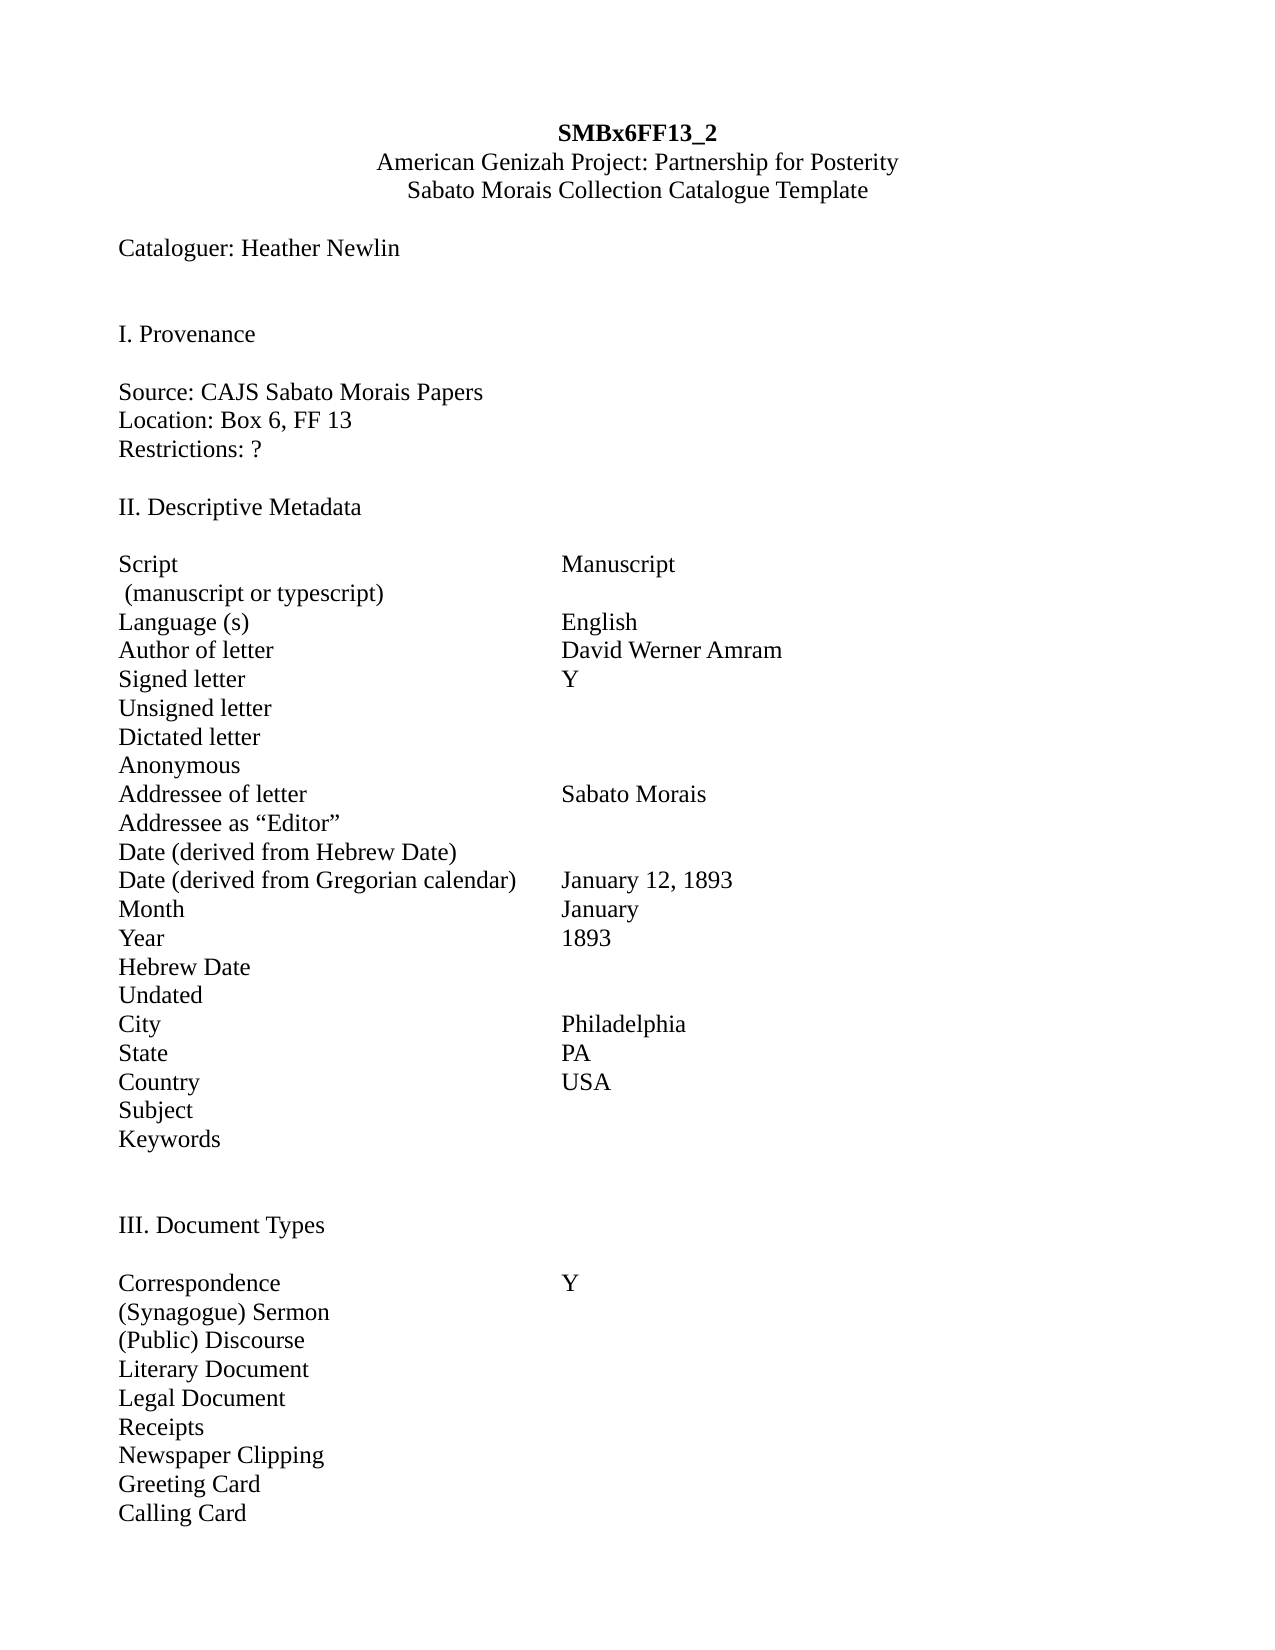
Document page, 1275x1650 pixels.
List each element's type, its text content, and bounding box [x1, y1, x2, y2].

text III. Document Types [118, 1211, 1157, 1239]
text (Public) Discourse [118, 1326, 1157, 1354]
text American Genizah Project: Partnership for Posterity [118, 147, 1157, 176]
text Restrictions: ? [118, 434, 1157, 463]
text Anonymous [118, 751, 1157, 779]
text Undated [118, 981, 1157, 1009]
text Literary Document [118, 1354, 1157, 1383]
text Signed letter Y [118, 664, 1157, 693]
text Country USA [118, 1067, 1157, 1096]
text City Philadelphia [118, 1009, 1157, 1038]
text II. Descriptive Metadata [118, 492, 1157, 521]
text I. Provenance [118, 319, 1157, 348]
text Correspondence Y [118, 1268, 1157, 1297]
text Sabato Morais Collection Catalogue Template [118, 176, 1157, 204]
text Script Manuscript [118, 549, 1157, 578]
text State PA [118, 1038, 1157, 1067]
text Year 1893 [118, 923, 1157, 952]
text (manuscript or typescript) [118, 578, 1157, 607]
text Receipts [118, 1412, 1157, 1441]
text Addressee as “Editor” [118, 808, 1157, 837]
text Language (s) English [118, 607, 1157, 636]
text Hebrew Date [118, 952, 1157, 981]
text Cataloguer: Heather Newlin [118, 233, 1157, 262]
text Newspaper Clipping [118, 1441, 1157, 1469]
text Legal Document [118, 1383, 1157, 1412]
text Location: Box 6, FF 13 [118, 406, 1157, 434]
text Subject [118, 1096, 1157, 1124]
text Addressee of letter Sabato Morais [118, 779, 1157, 808]
text Month January [118, 894, 1157, 923]
text Date (derived from Gregorian calendar) January 12, 1893 [118, 866, 1157, 894]
text Date (derived from Hebrew Date) [118, 837, 1157, 866]
text SMBx6FF13_2 [118, 118, 1157, 147]
text Author of letter David Werner Amram [118, 636, 1157, 664]
text Calling Card [118, 1498, 1157, 1527]
text Dictated letter [118, 722, 1157, 751]
text Greeting Card [118, 1469, 1157, 1498]
text Source: CAJS Sabato Morais Papers [118, 377, 1157, 406]
text (Synagogue) Sermon [118, 1297, 1157, 1326]
text Unsigned letter [118, 693, 1157, 722]
text Keywords [118, 1124, 1157, 1153]
